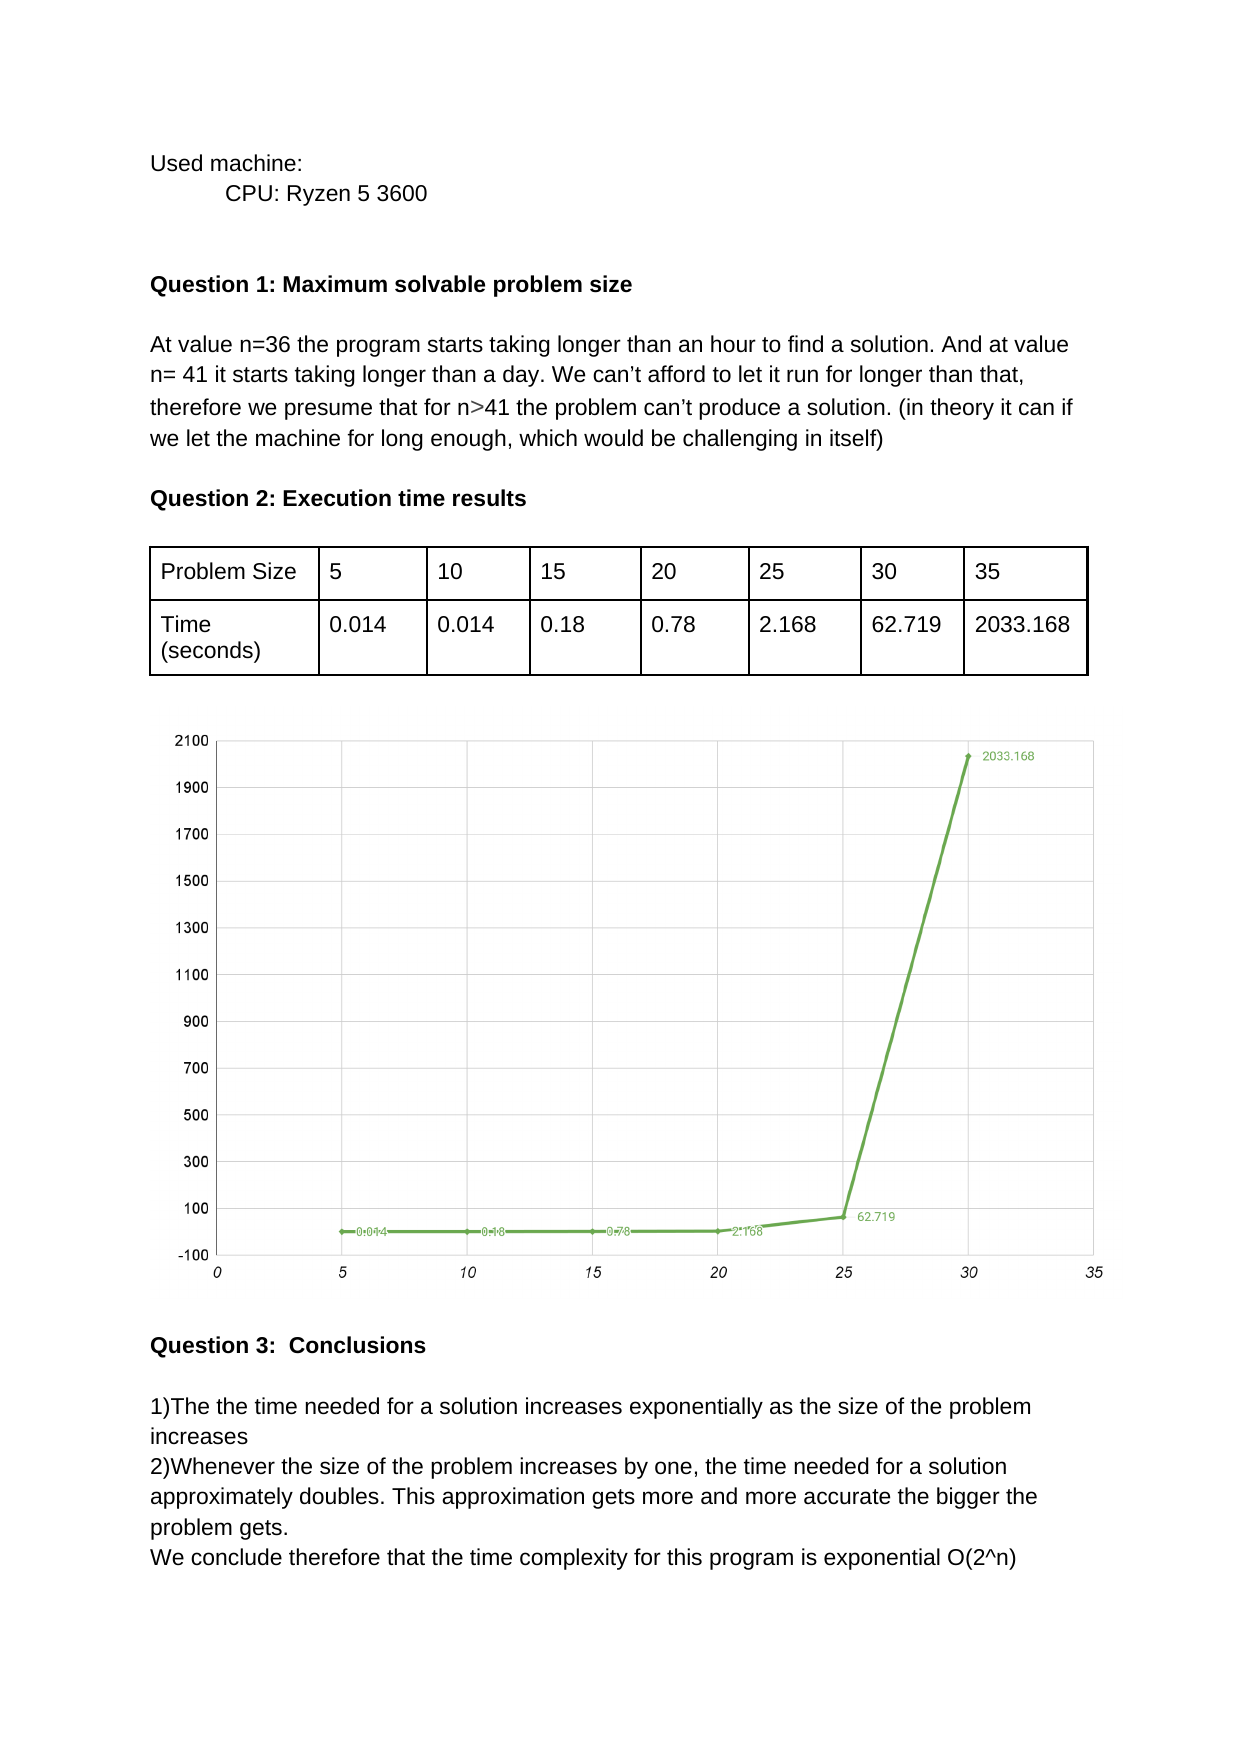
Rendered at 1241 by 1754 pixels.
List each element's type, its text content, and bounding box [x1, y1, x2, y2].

table_header 10 [428, 548, 529, 599]
table_header 25 [750, 548, 860, 599]
table_header 20 [642, 548, 748, 599]
text Used machine: [150, 150, 1090, 176]
table_cell 0.014 [320, 601, 426, 674]
text Question 1: Maximum solvable problem size [150, 271, 1090, 297]
table_cell Time (seconds) [151, 601, 318, 674]
table_header 5 [320, 548, 426, 599]
table_cell 2.168 [750, 601, 860, 674]
picture [150, 706, 1123, 1299]
text We conclude therefore that the time complexity for this program is exponential O(2^n) [150, 1544, 1090, 1570]
table_cell 0.18 [531, 601, 640, 674]
text Question 2: Execution time results [150, 485, 1090, 511]
table_header 15 [531, 548, 640, 599]
text 2)Whenever the size of the problem increases by one, the time needed for a solution approximately doubles. This approximation gets more and more accurate the bigger the problem gets. [150, 1453, 1090, 1540]
table_cell 0.014 [428, 601, 529, 674]
table_cell 62.719 [862, 601, 963, 674]
table_cell 2033.168 [965, 601, 1086, 674]
text At value n=36 the program starts taking longer than an hour to find a solution. And at value n= 41 it starts taking longer than a day. We can’t afford to let it run for longer than that, therefore we presume that for n>41 the problem can’t produce a solution. (in theory it can if we let the machine for long enough, which would be challenging in itself) [150, 331, 1090, 451]
table_cell 0.78 [642, 601, 748, 674]
text CPU: Ryzen 5 3600 [150, 180, 1090, 207]
table_header 30 [862, 548, 963, 599]
table_header 35 [965, 548, 1086, 599]
table_header Problem Size [151, 548, 318, 599]
text Question 3: Conclusions [150, 1332, 1090, 1359]
text 1)The the time needed for a solution increases exponentially as the size of the problem increases [150, 1393, 1090, 1449]
